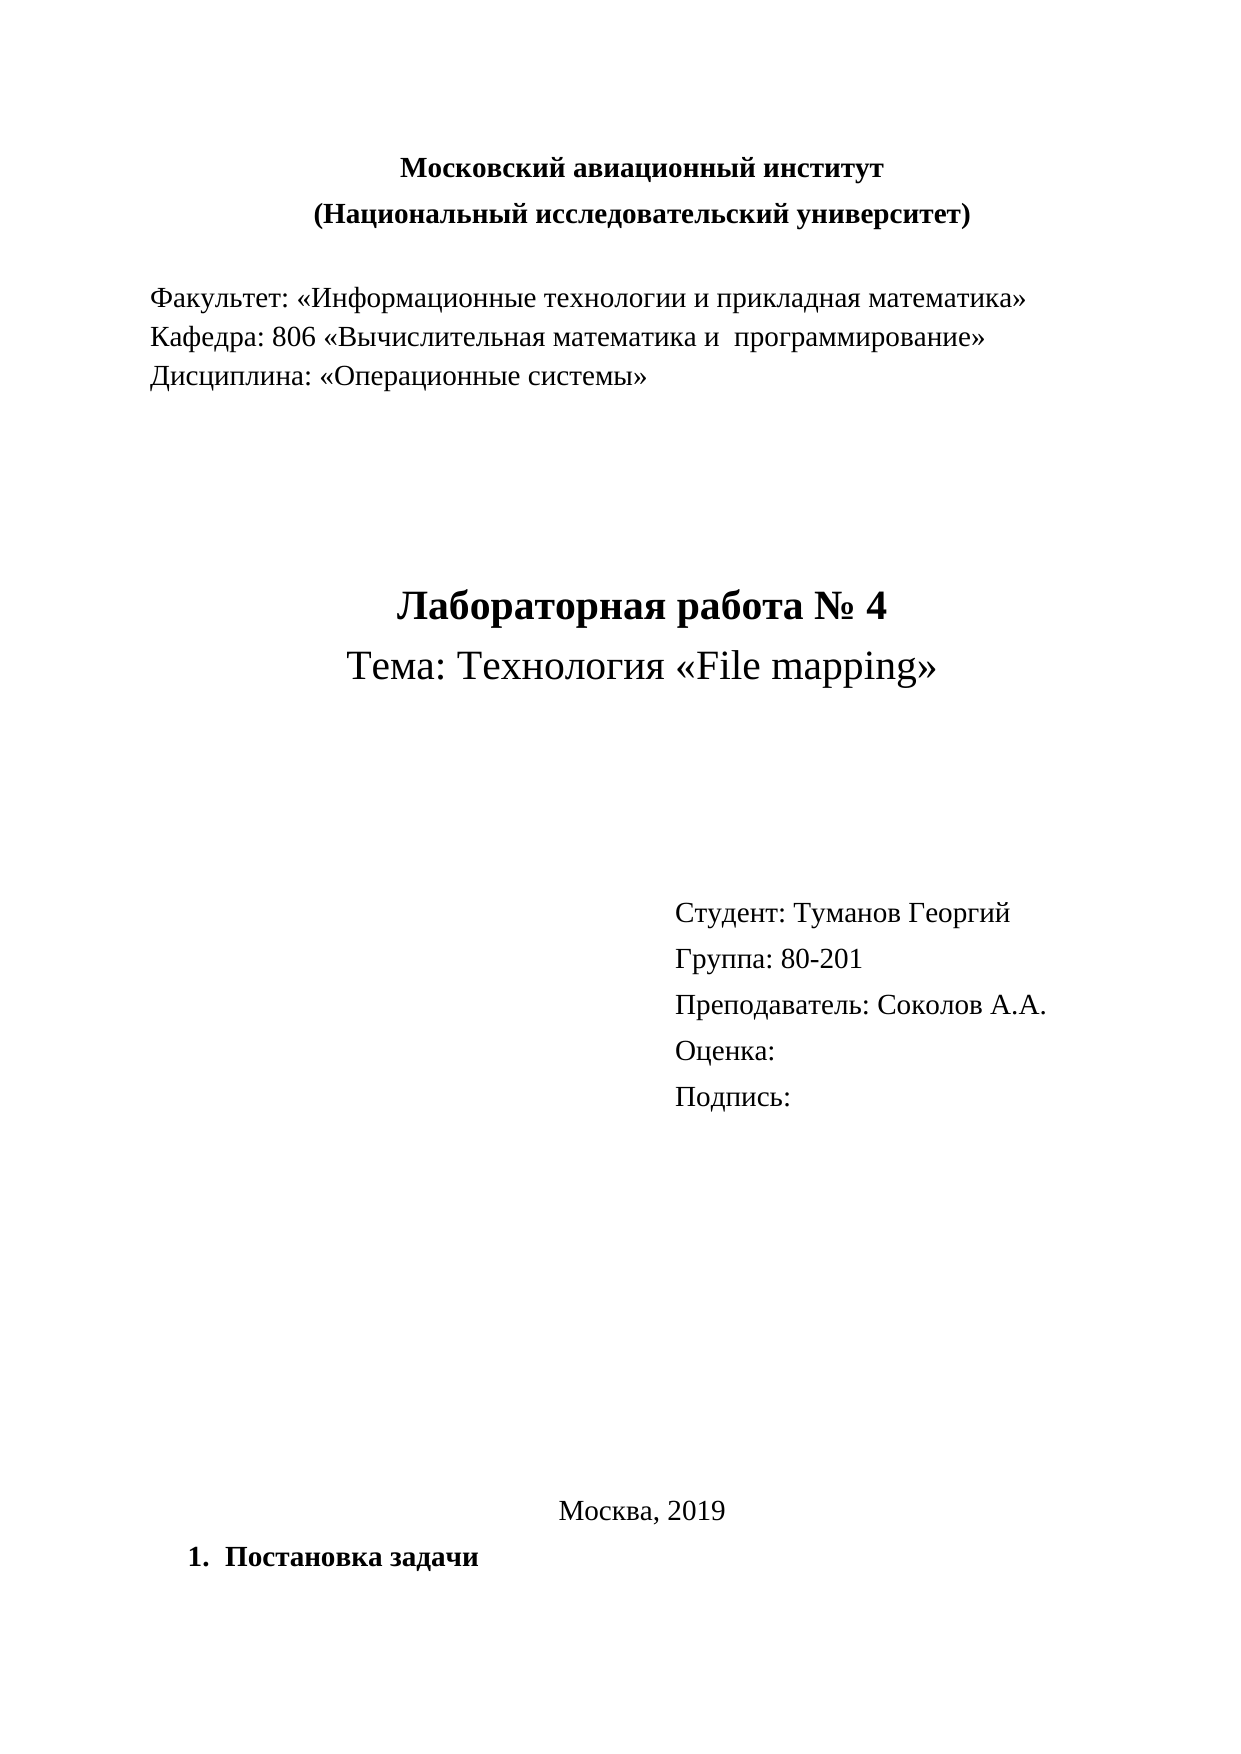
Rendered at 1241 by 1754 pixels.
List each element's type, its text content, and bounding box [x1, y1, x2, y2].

text (Национальный исследовательский университет) [150, 196, 1090, 229]
text Подпись: [667, 1079, 1090, 1113]
text Московский авиационный институт [150, 150, 1090, 183]
text Кафедра: 806 «Вычислительная математика и программирование» [150, 319, 1090, 353]
text Москва, 2019 [150, 1493, 1090, 1527]
text Факультет: «Информационные технологии и прикладная математика» [150, 281, 1090, 314]
text Тема: Технология «File mapping» [150, 641, 1090, 689]
list Постановка задачи [187, 1539, 1090, 1573]
text Студент: Туманов Георгий [667, 895, 1090, 928]
text Преподаватель: Соколов А.А. [667, 987, 1090, 1021]
text Оценка: [667, 1033, 1090, 1067]
text Дисциплина: «Операционные системы» [150, 358, 1090, 391]
text Группа: 80-201 [667, 941, 1090, 974]
text Лабораторная работа № 4 [150, 580, 1090, 628]
